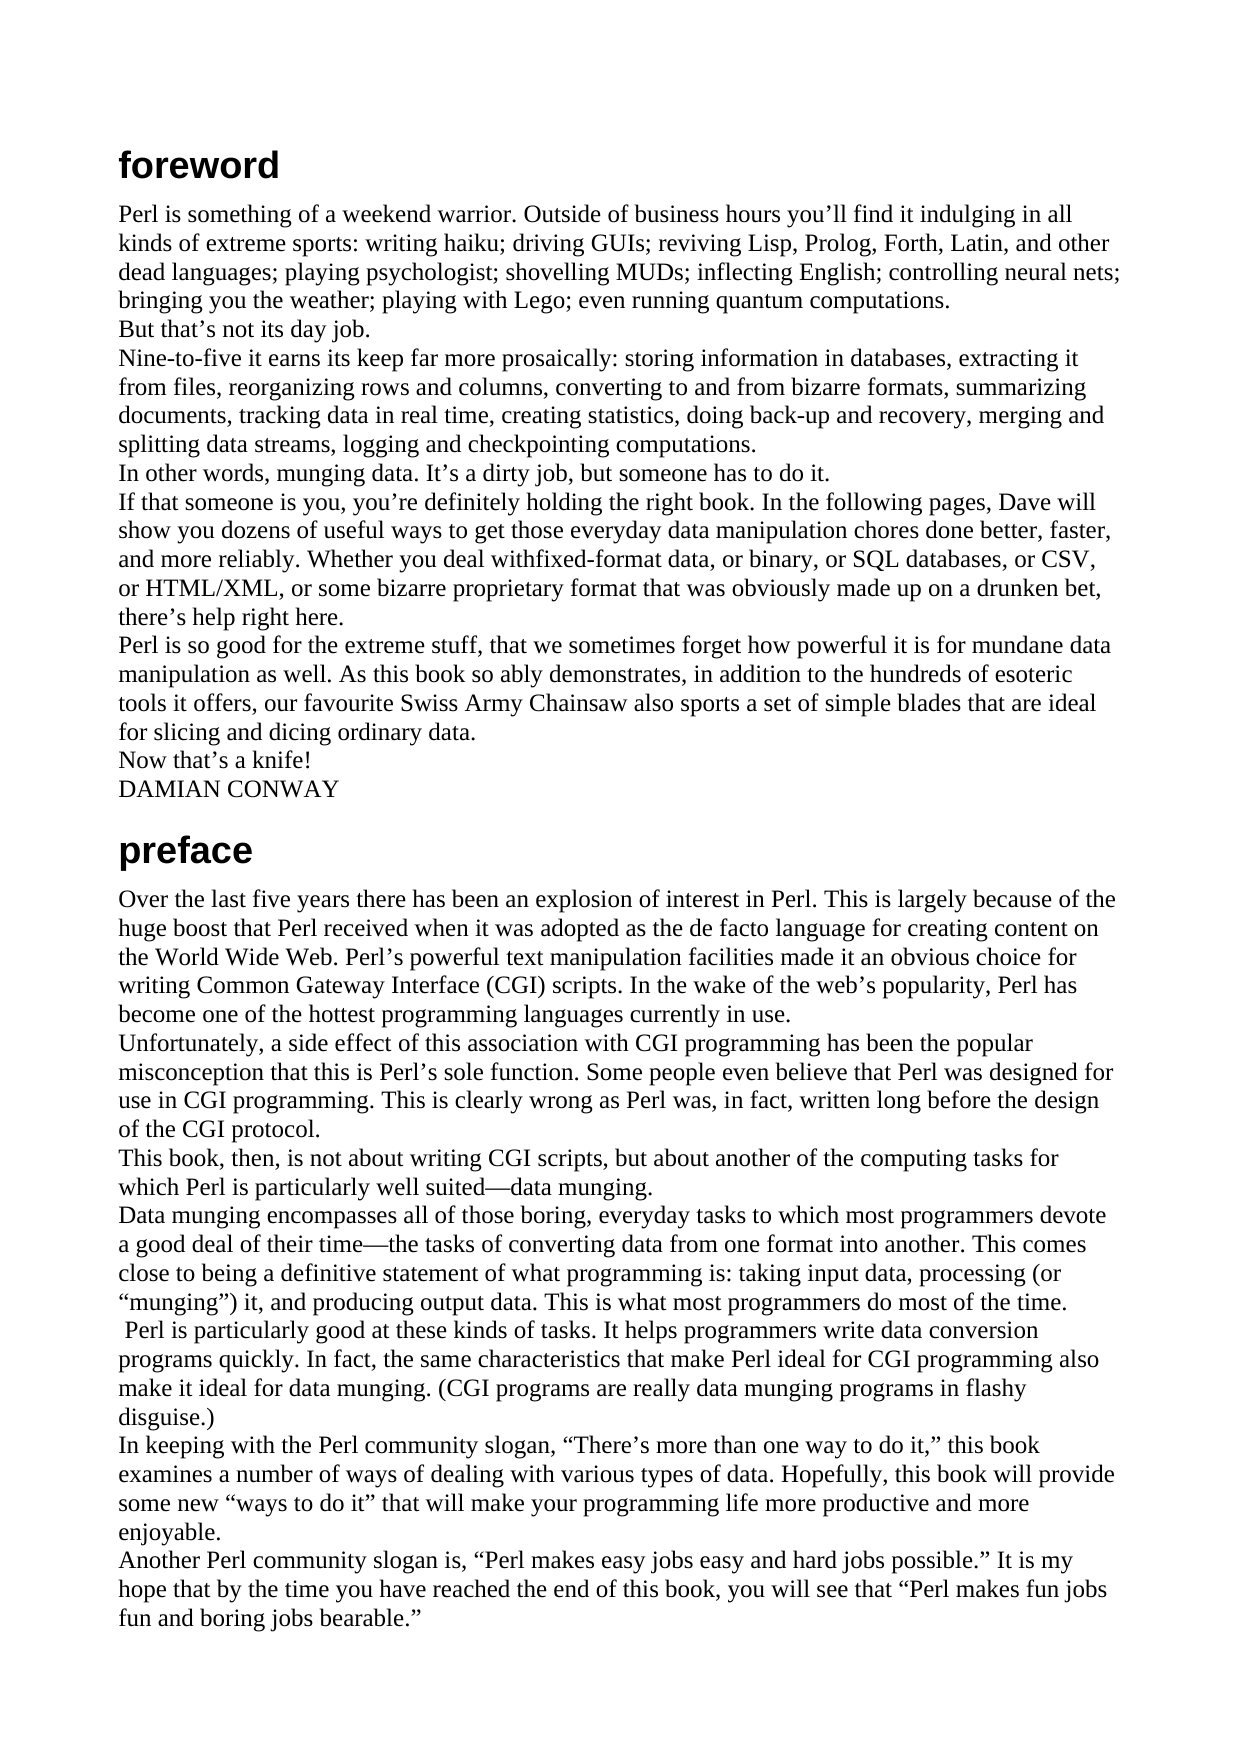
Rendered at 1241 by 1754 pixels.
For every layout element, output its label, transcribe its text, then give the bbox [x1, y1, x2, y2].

text Over the last five years there has been an explosion of interest in Perl. This is largely because of the huge boost that Perl received when it was adopted as the de facto language for creating content on the World Wide Web. Perl’s powerful text manipulation facilities made it an obvious choice for writing Common Gateway Interface (CGI) scripts. In the wake of the web’s popularity, Perl has become one of the hottest programming languages currently in use. [118, 884, 1122, 1028]
text This book, then, is not about writing CGI scripts, but about another of the computing tasks for which Perl is particularly well suited—data munging. [118, 1143, 1122, 1200]
text If that someone is you, you’re definitely holding the right book. In the following pages, Dave will show you dozens of useful ways to get those everyday data manipulation chores done better, faster, and more reliably. Whether you deal withfixed-format data, or binary, or SQL databases, or CSV, or HTML/XML, or some bizarre proprietary format that was obviously made up on a drunken bet, there’s help right here. [118, 487, 1122, 631]
text Data munging encompasses all of those boring, everyday tasks to which most programmers devote a good deal of their time—the tasks of converting data from one format into another. This comes close to being a definitive statement of what programming is: taking input data, processing (or “munging”) it, and producing output data. This is what most programmers do most of the time. [118, 1200, 1122, 1315]
text Perl is so good for the extreme stuff, that we sometimes forget how powerful it is for mundane data manipulation as well. As this book so ably demonstrates, in addition to the hundreds of esoteric tools it offers, our favourite Swiss Army Chainsaw also sports a set of simple blades that are ideal for slicing and dicing ordinary data. [118, 631, 1122, 746]
text But that’s not its day job. [118, 314, 1122, 343]
text In other words, munging data. It’s a dirty job, but someone has to do it. [118, 458, 1122, 487]
text In keeping with the Perl community slogan, “There’s more than one way to do it,” this book examines a number of ways of dealing with various types of data. Hopefully, this book will provide some new “ways to do it” that will make your programming life more productive and more enjoyable. [118, 1430, 1122, 1545]
text Unfortunately, a side effect of this association with CGI programming has been the popular misconception that this is Perl’s sole function. Some people even believe that Perl was designed for use in CGI programming. This is clearly wrong as Perl was, in fact, written long before the design of the CGI protocol. [118, 1028, 1122, 1143]
text Another Perl community slogan is, “Perl makes easy jobs easy and hard jobs possible.” It is my hope that by the time you have reached the end of this book, you will see that “Perl makes fun jobs fun and boring jobs bearable.” [118, 1545, 1122, 1632]
subtitle preface [118, 828, 1122, 872]
text Perl is something of a weekend warrior. Outside of business hours you’ll find it indulging in all kinds of extreme sports: writing haiku; driving GUIs; reviving Lisp, Prolog, Forth, Latin, and other dead languages; playing psychologist; shovelling MUDs; inflecting English; controlling neural nets; bringing you the weather; playing with Lego; even running quantum computations. [118, 199, 1122, 314]
text Nine-to-five it earns its keep far more prosaically: storing information in databases, extracting it from files, reorganizing rows and columns, converting to and from bizarre formats, summarizing documents, tracking data in real time, creating statistics, doing back-up and recovery, merging and splitting data streams, logging and checkpointing computations. [118, 343, 1122, 458]
text Perl is particularly good at these kinds of tasks. It helps programmers write data conversion programs quickly. In fact, the same characteristics that make Perl ideal for CGI programming also make it ideal for data munging. (CGI programs are really data munging programs in flashy disguise.) [118, 1315, 1122, 1430]
text Now that’s a knife! [118, 746, 1122, 774]
text DAMIAN CONWAY [118, 774, 1122, 803]
subtitle foreword [118, 143, 1122, 187]
